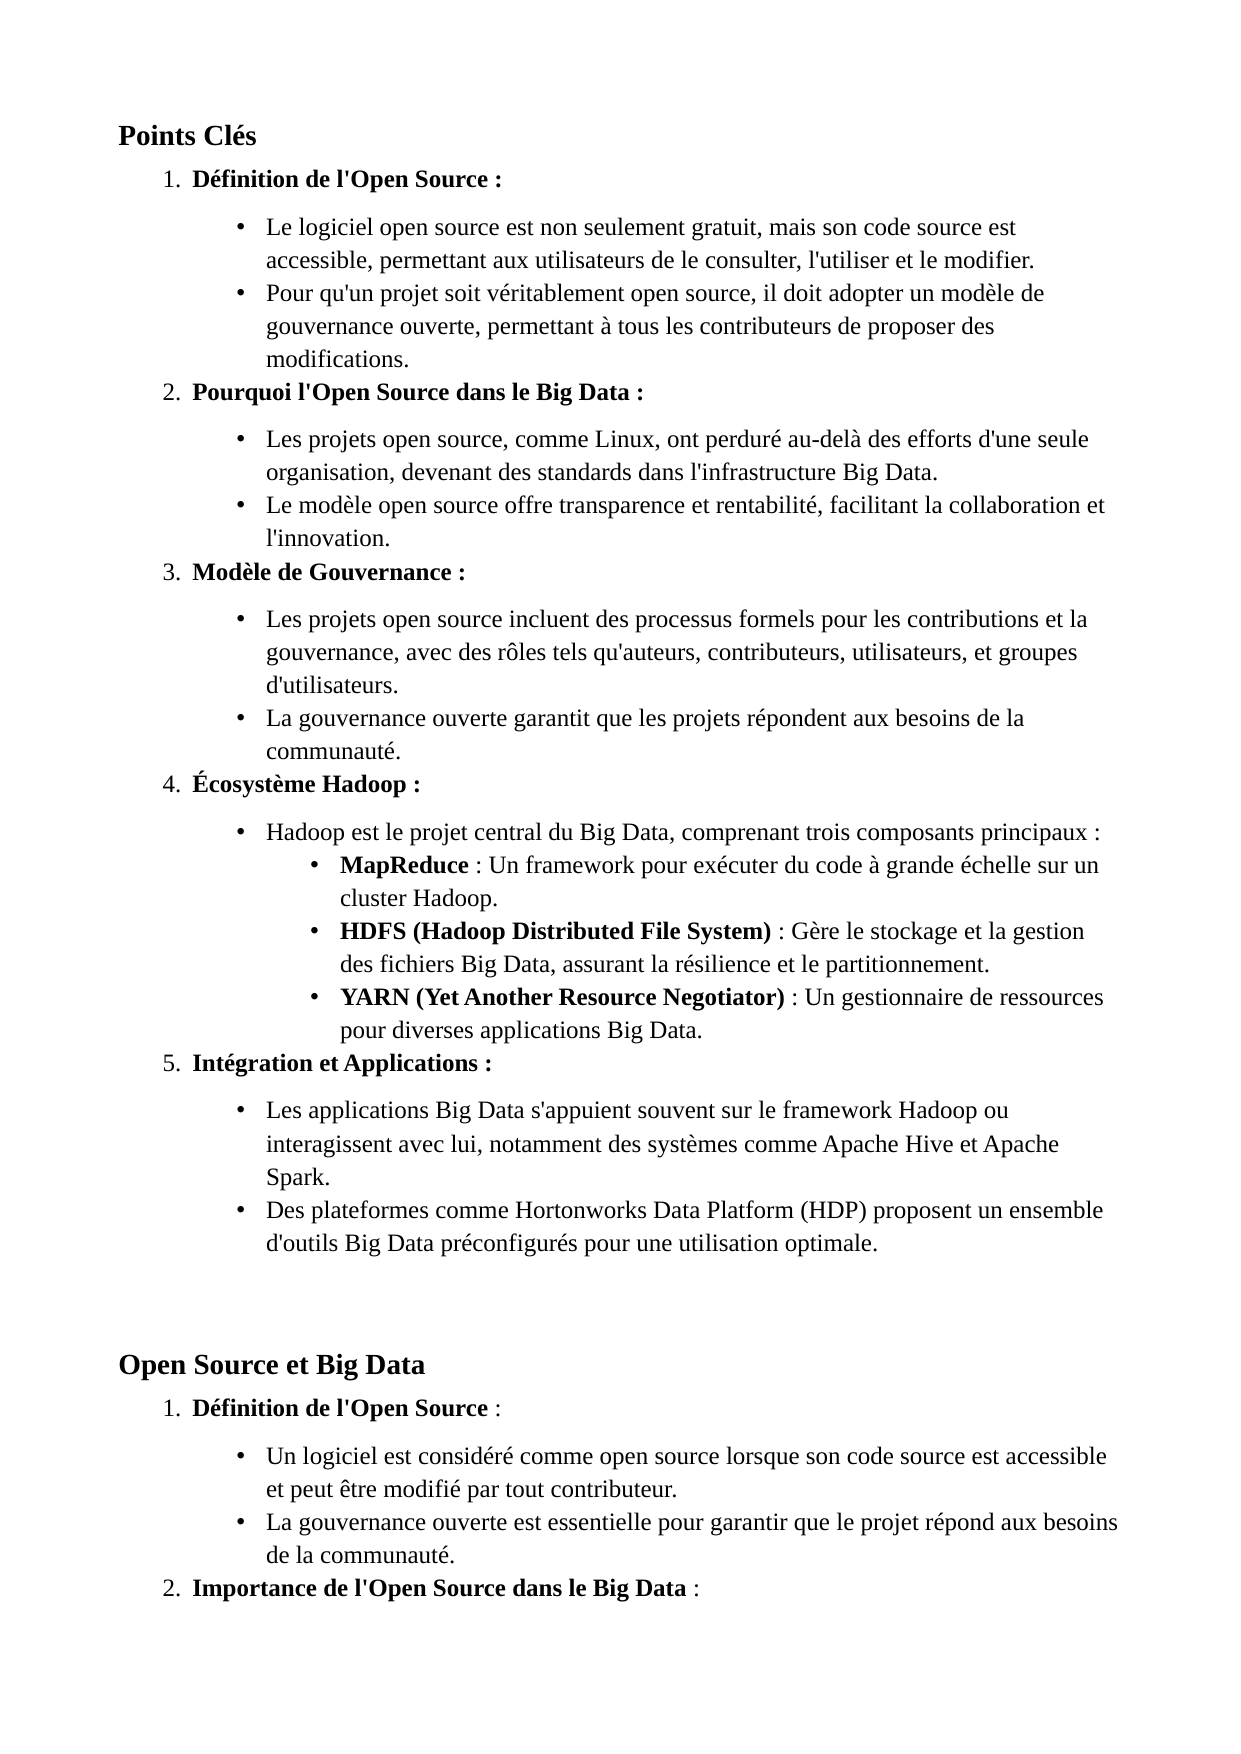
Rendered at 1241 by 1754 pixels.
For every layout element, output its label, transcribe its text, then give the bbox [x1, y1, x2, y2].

list Les projets open source, comme Linux, ont perduré au-delà des efforts d'une seule organisation, devenant des standards dans l'infrastructure Big Data. [236, 424, 1122, 486]
list Le logiciel open source est non seulement gratuit, mais son code source est accessible, permettant aux utilisateurs de le consulter, l'utiliser et le modifier. [236, 212, 1122, 273]
list La gouvernance ouverte garantit que les projets répondent aux besoins de la communauté. [236, 703, 1122, 765]
list La gouvernance ouverte est essentielle pour garantir que le projet répond aux besoins de la communauté. [236, 1507, 1122, 1569]
list Importance de l'Open Source dans le Big Data : [162, 1573, 1122, 1602]
list Pourquoi l'Open Source dans le Big Data : [162, 377, 1122, 406]
list HDFS (Hadoop Distributed File System) : Gère le stockage et la gestion des fichiers Big Data, assurant la résilience et le partitionnement. [310, 916, 1122, 978]
list Intégration et Applications : [162, 1048, 1122, 1077]
list Les applications Big Data s'appuient souvent sur le framework Hadoop ou interagissent avec lui, notamment des systèmes comme Apache Hive et Apache Spark. [236, 1096, 1122, 1190]
subtitle Points Clés [118, 118, 1122, 152]
list Le modèle open source offre transparence et rentabilité, facilitant la collaboration et l'innovation. [236, 491, 1122, 552]
list Des plateformes comme Hortonworks Data Platform (HDP) proposent un ensemble d'outils Big Data préconfigurés pour une utilisation optimale. [236, 1195, 1122, 1256]
list Les projets open source incluent des processus formels pour les contributions et la gouvernance, avec des rôles tels qu'auteurs, contributeurs, utilisateurs, et groupes d'utilisateurs. [236, 604, 1122, 699]
list YARN (Yet Another Resource Negotiator) : Un gestionnaire de ressources pour diverses applications Big Data. [310, 982, 1122, 1044]
list MapReduce : Un framework pour exécuter du code à grande échelle sur un cluster Hadoop. [310, 850, 1122, 912]
list Modèle de Gouvernance : [162, 557, 1122, 585]
list Écosystème Hadoop : [162, 769, 1122, 798]
list Définition de l'Open Source : [162, 164, 1122, 193]
subtitle Open Source et Big Data [118, 1347, 1122, 1381]
list Pour qu'un projet soit véritablement open source, il doit adopter un modèle de gouvernance ouverte, permettant à tous les contributeurs de proposer des modifications. [236, 278, 1122, 373]
list Un logiciel est considéré comme open source lorsque son code source est accessible et peut être modifié par tout contributeur. [236, 1441, 1122, 1503]
list Hadoop est le projet central du Big Data, comprenant trois composants principaux : [236, 817, 1122, 846]
list Définition de l'Open Source : [162, 1393, 1122, 1422]
